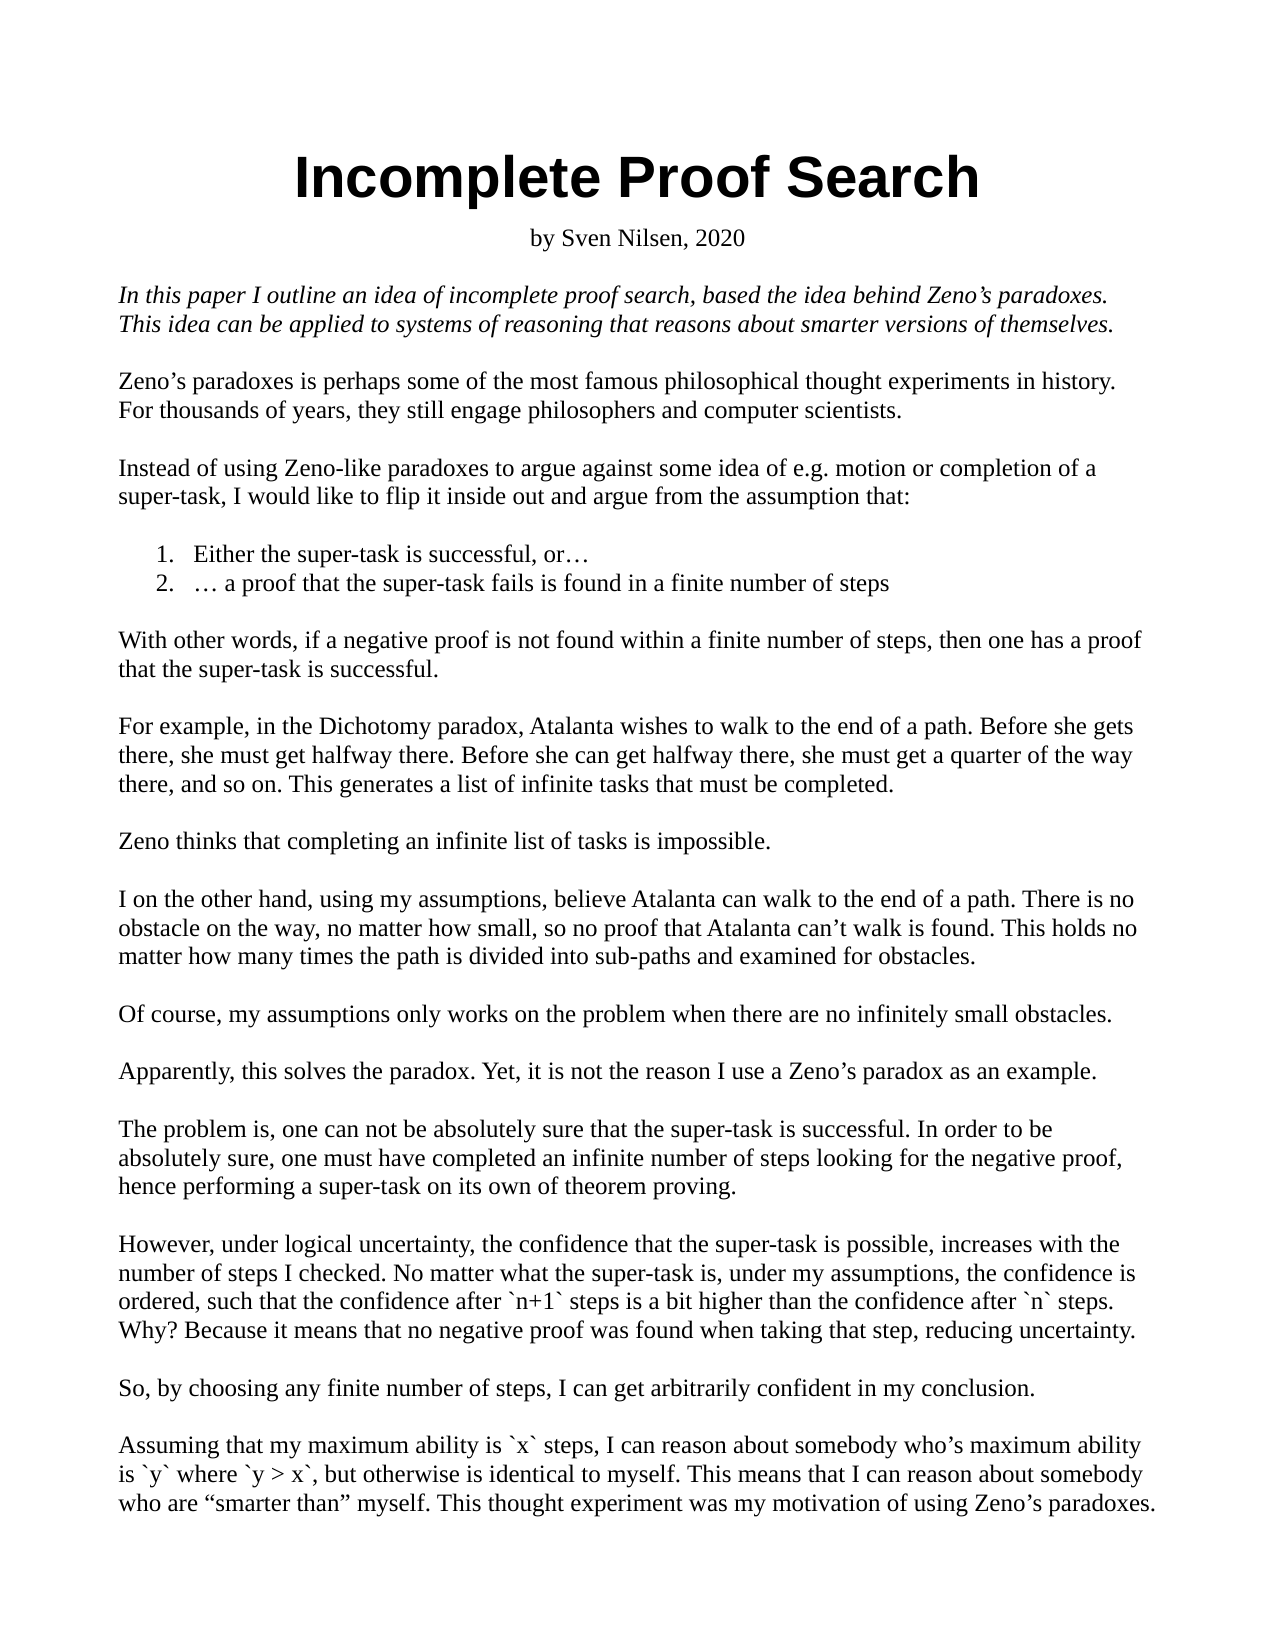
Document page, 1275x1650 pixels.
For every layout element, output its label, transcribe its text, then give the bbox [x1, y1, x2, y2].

text In this paper I outline an idea of incomplete proof search, based the idea behind Zeno’s paradoxes. This idea can be applied to systems of reasoning that reasons about smarter versions of themselves. [118, 280, 1157, 338]
text Apparently, this solves the paradox. Yet, it is not the reason I use a Zeno’s paradox as an example. [118, 1056, 1157, 1085]
text The problem is, one can not be absolutely sure that the super-task is successful. In order to be absolutely sure, one must have completed an infinite number of steps looking for the negative proof, hence performing a super-task on its own of theorem proving. [118, 1114, 1157, 1200]
list Either the super-task is successful, or… [156, 539, 1157, 568]
text Assuming that my maximum ability is `x` steps, I can reason about somebody who’s maximum ability is `y` where `y > x`, but otherwise is identical to myself. This means that I can reason about somebody who are “smarter than” myself. This thought experiment was my motivation of using Zeno’s paradoxes. [118, 1430, 1157, 1516]
text Instead of using Zeno-like paradoxes to argue against some idea of e.g. motion or completion of a super-task, I would like to flip it inside out and argue from the assumption that: [118, 453, 1157, 510]
text With other words, if a negative proof is not found within a finite number of steps, then one has a proof that the super-task is successful. [118, 625, 1157, 683]
text by Sven Nilsen, 2020 [118, 223, 1157, 251]
text For example, in the Dichotomy paradox, Atalanta wishes to walk to the end of a path. Before she gets there, she must get halfway there. Before she can get halfway there, she must get a quarter of the way there, and so on. This generates a list of infinite tasks that must be completed. [118, 711, 1157, 798]
text Zeno’s paradoxes is perhaps some of the most famous philosophical thought experiments in history. For thousands of years, they still engage philosophers and computer scientists. [118, 366, 1157, 424]
title Incomplete Proof Search [118, 143, 1157, 210]
text I on the other hand, using my assumptions, believe Atalanta can walk to the end of a path. There is no obstacle on the way, no matter how small, so no proof that Atalanta can’t walk is found. This holds no matter how many times the path is divided into sub-paths and examined for obstacles. [118, 884, 1157, 970]
list … a proof that the super-task fails is found in a finite number of steps [156, 568, 1157, 596]
text So, by choosing any finite number of steps, I can get arbitrarily confident in my conclusion. [118, 1373, 1157, 1401]
text However, under logical uncertainty, the confidence that the super-task is possible, increases with the number of steps I checked. No matter what the super-task is, under my assumptions, the confidence is ordered, such that the confidence after `n+1` steps is a bit higher than the confidence after `n` steps. Why? Because it means that no negative proof was found when taking that step, reducing uncertainty. [118, 1229, 1157, 1344]
text Of course, my assumptions only works on the problem when there are no infinitely small obstacles. [118, 999, 1157, 1028]
text Zeno thinks that completing an infinite list of tasks is impossible. [118, 826, 1157, 855]
